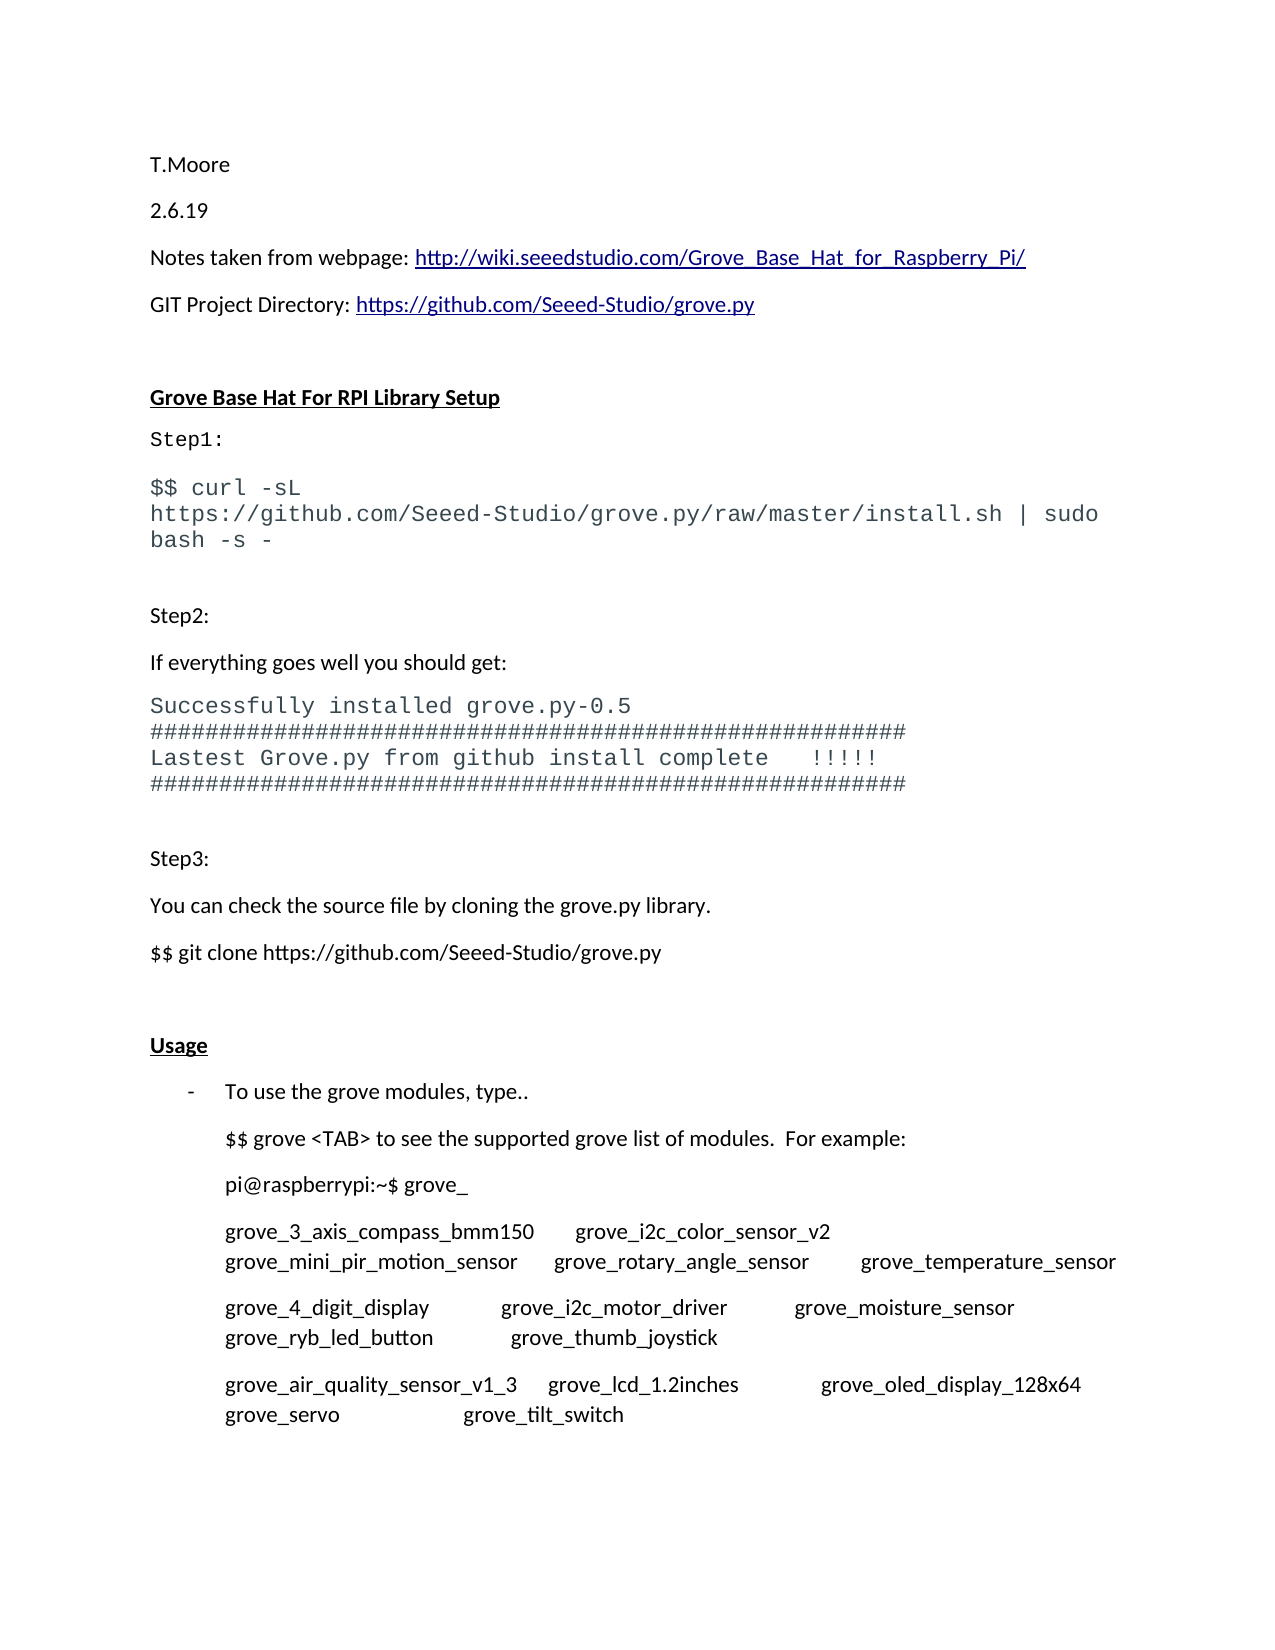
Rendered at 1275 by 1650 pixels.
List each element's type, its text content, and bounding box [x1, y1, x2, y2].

list grove_3_axis_compass_bmm150 grove_i2c_color_sensor_v2 grove_mini_pir_motion_sensor grove_rotary_angle_sensor grove_temperature_sensor [225, 1217, 1125, 1275]
text Step3: [150, 844, 1125, 872]
text Step2: [150, 601, 1125, 629]
text 2.6.19 [150, 197, 1125, 224]
text Usage [150, 1031, 1125, 1059]
text Notes taken from webpage: http://wiki.seeedstudio.com/Grove_Base_Hat_for_Raspberry_Pi/ [150, 243, 1125, 271]
text $$ git clone https://github.com/Seeed-Studio/grove.py [150, 938, 1125, 966]
list $$ grove <TAB> to see the supported grove list of modules. For example: [225, 1124, 1125, 1152]
text T.Moore [150, 150, 1125, 178]
text Step1: [150, 429, 1125, 453]
text You can check the source file by cloning the grove.py library. [150, 891, 1125, 919]
text $$ curl -sL https://github.com/Seeed-Studio/grove.py/raw/master/install.sh | sudo bash -s - [150, 477, 1125, 554]
list grove_air_quality_sensor_v1_3 grove_lcd_1.2inches grove_oled_display_128x64 grove_servo grove_tilt_switch [225, 1370, 1125, 1428]
list pi@raspberrypi:~$ grove_ [225, 1170, 1125, 1198]
list grove_4_digit_display grove_i2c_motor_driver grove_moisture_sensor grove_ryb_led_button grove_thumb_joystick [225, 1293, 1125, 1351]
text If everything goes well you should get: [150, 648, 1125, 676]
text GIT Project Directory: https://github.com/Seeed-Studio/grove.py [150, 290, 1125, 318]
text ####################################################### [150, 720, 1125, 746]
text Grove Base Hat For RPI Library Setup [150, 383, 1125, 411]
text ####################################################### [150, 772, 1125, 798]
list To use the grove modules, type.. [187, 1077, 1125, 1105]
text Lastest Grove.py from github install complete !!!!! [150, 746, 1125, 772]
text Successfully installed grove.py-0.5 [150, 694, 1125, 720]
